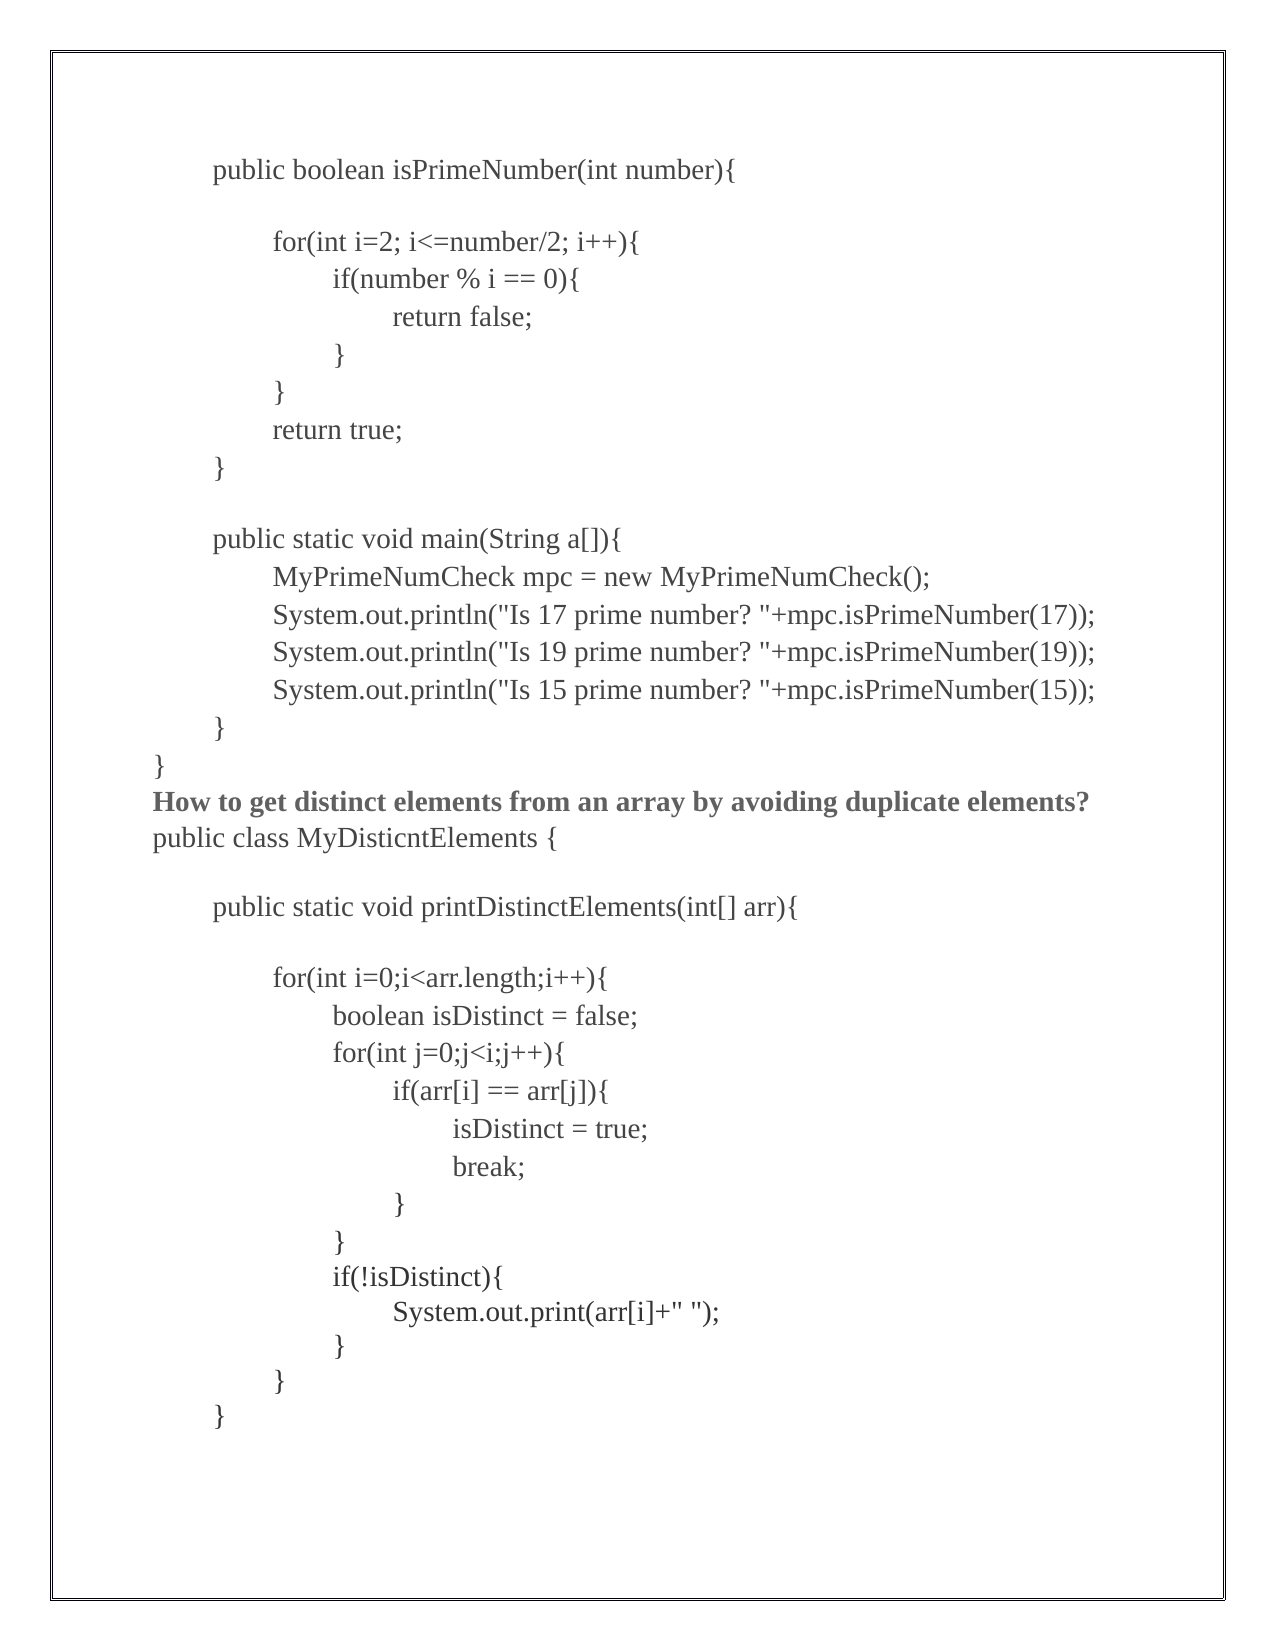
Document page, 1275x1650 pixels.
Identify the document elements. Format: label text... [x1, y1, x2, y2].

text } [152, 450, 1123, 485]
text } [152, 1398, 1123, 1433]
text } [152, 1186, 1123, 1221]
text System.out.print(arr[i]+" "); [152, 1294, 1123, 1328]
text if(!isDistinct){ [152, 1259, 1123, 1294]
text public static void main(String a[]){ [152, 521, 1123, 556]
text } [152, 1363, 1123, 1398]
text for(int i=2; i<=number/2; i++){ [152, 224, 1123, 258]
text if(number % i == 0){ [152, 261, 1123, 296]
text } [152, 748, 1123, 781]
text } [152, 374, 1123, 409]
text MyPrimeNumCheck mpc = new MyPrimeNumCheck(); [152, 559, 1123, 594]
text isDistinct = true; [152, 1111, 1123, 1146]
text public static void printDistinctElements(int[] arr){ [152, 889, 1123, 923]
text public boolean isPrimeNumber(int number){ [152, 152, 1123, 187]
text public class MyDisticntElements { [152, 821, 1123, 854]
text System.out.println("Is 17 prime number? "+mpc.isPrimeNumber(17)); [152, 597, 1123, 632]
text return false; [152, 299, 1123, 334]
text } [152, 1224, 1123, 1259]
text if(arr[i] == arr[j]){ [152, 1073, 1123, 1108]
text boolean isDistinct = false; [152, 998, 1123, 1033]
text How to get distinct elements from an array by avoiding duplicate elements? [152, 784, 1123, 818]
text System.out.println("Is 15 prime number? "+mpc.isPrimeNumber(15)); [152, 672, 1123, 707]
text for(int i=0;i<arr.length;i++){ [152, 960, 1123, 995]
text System.out.println("Is 19 prime number? "+mpc.isPrimeNumber(19)); [152, 634, 1123, 669]
text } [152, 1328, 1123, 1363]
text break; [152, 1149, 1123, 1183]
text } [152, 337, 1123, 372]
text return true; [152, 412, 1123, 447]
text for(int j=0;j<i;j++){ [152, 1036, 1123, 1070]
text } [152, 710, 1123, 745]
